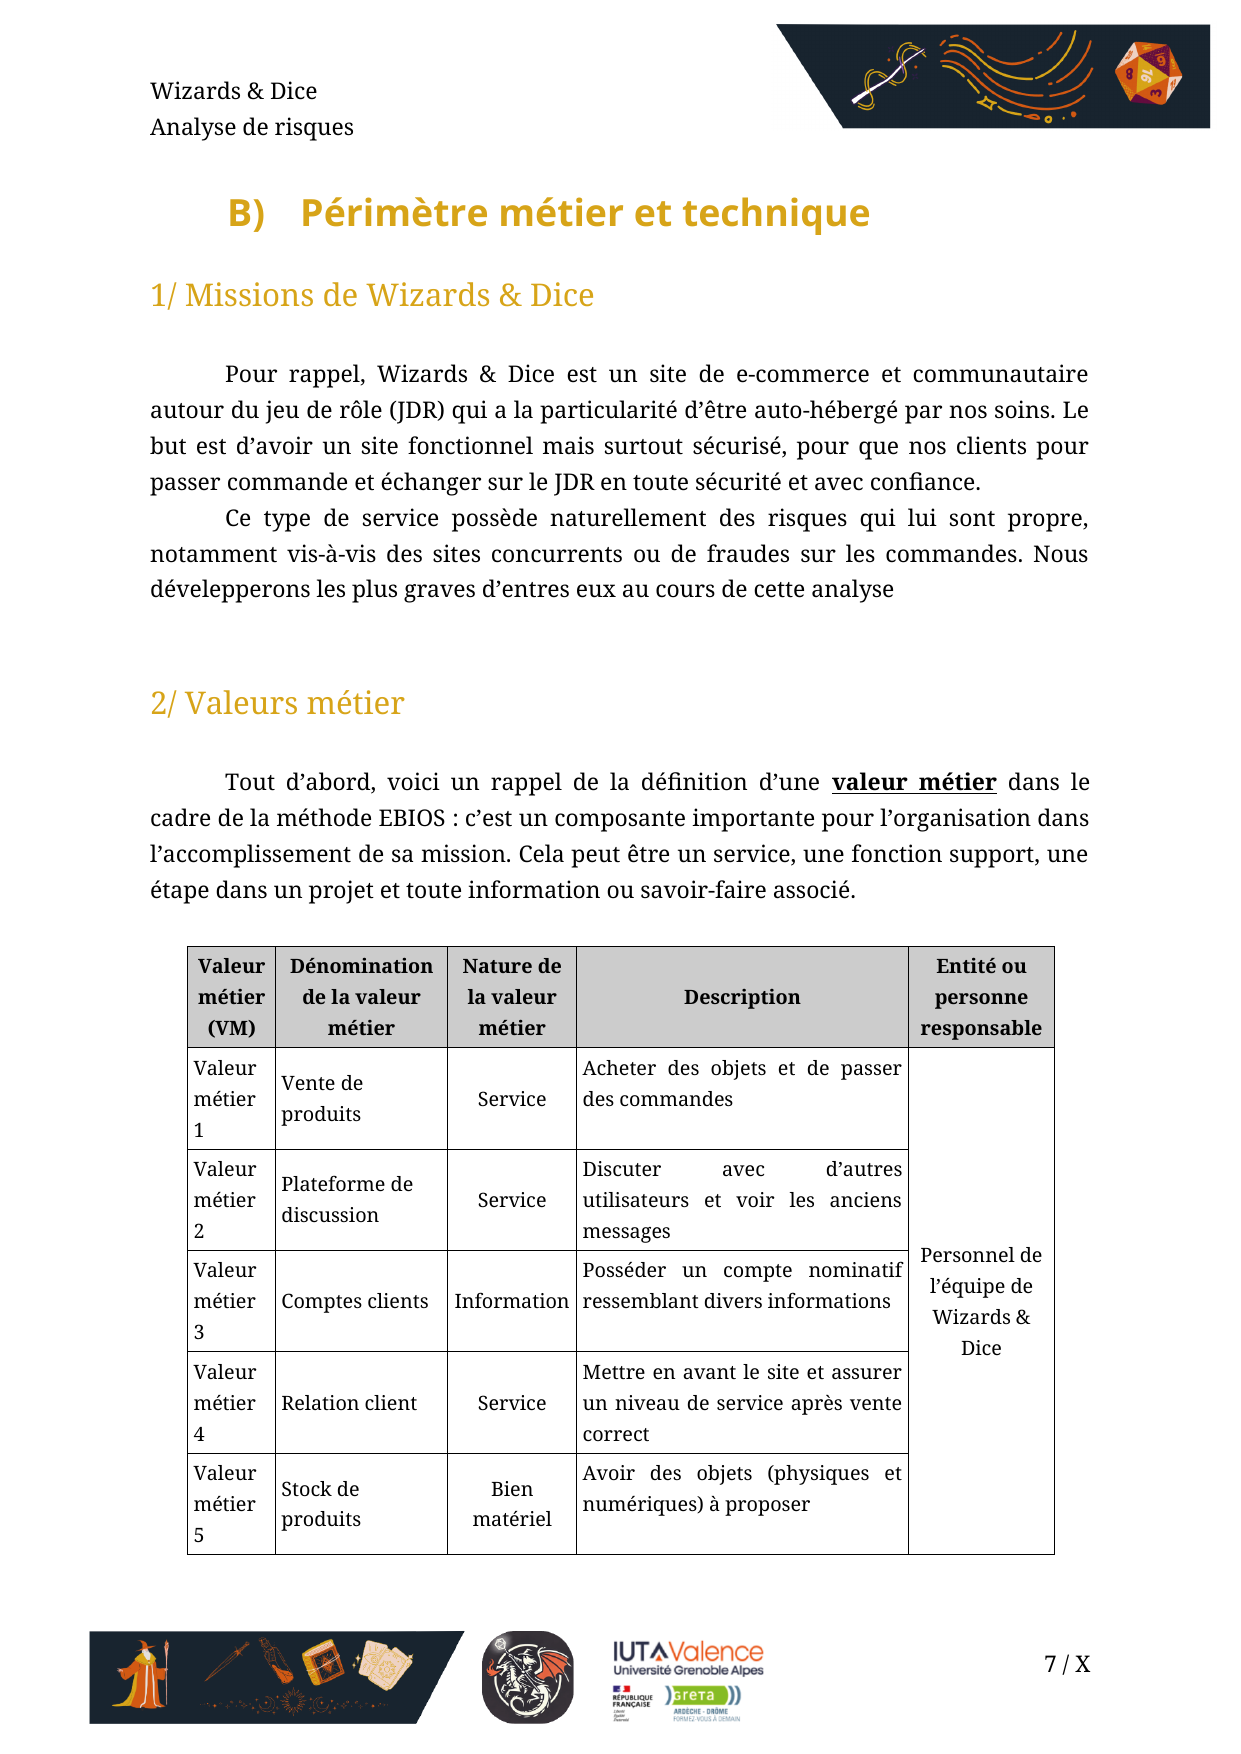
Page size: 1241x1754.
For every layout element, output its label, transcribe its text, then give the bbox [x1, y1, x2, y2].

picture [771, 21, 1218, 131]
table_cell Valeur métier 5 [188, 1454, 275, 1554]
table_cell Posséder un compte nominatif ressemblant divers informations [577, 1251, 908, 1351]
table_cell Stock de produits [276, 1454, 447, 1554]
table_cell Valeur métier 1 [188, 1048, 275, 1148]
text Ce type de service possède naturellement des risques qui lui sont propre, notamment vis-à-vis des sites concurrents ou de fraudes sur les commandes. Nous dévelepperons les plus graves d’entres eux au cours de cette analyse [150, 502, 1090, 605]
table_cell Comptes clients [276, 1251, 447, 1351]
text Pour rappel, Wizards & Dice est un site de e-commerce et communautaire autour du jeu de rôle (JDR) qui a la particularité d’être auto-hébergé par nos soins. Le but est d’avoir un site fonctionnel mais surtout sécurisé, pour que nos clients pour passer commande et échanger sur le JDR en toute sécurité et avec confiance. [150, 358, 1090, 497]
table_cell Plateforme de discussion [276, 1150, 447, 1250]
table_cell Mettre en avant le site et assurer un niveau de service après vente correct [577, 1352, 908, 1453]
subtitle Périmètre métier et technique [227, 186, 1090, 237]
subtitle Valeurs métier [150, 681, 1090, 724]
table_cell Valeur métier 4 [188, 1352, 275, 1453]
picture [81, 1620, 788, 1733]
table_header Dénomination de la valeur métier [276, 947, 447, 1047]
table_cell Personnel de l’équipe de Wizards & Dice [909, 1048, 1054, 1554]
table_header Valeur métier (VM) [188, 947, 275, 1047]
table_cell Relation client [276, 1352, 447, 1453]
table_header Description [577, 947, 908, 1047]
table_cell Information [448, 1251, 576, 1351]
table_cell Vente de produits [276, 1048, 447, 1148]
table_cell Avoir des objets (physiques et numériques) à proposer [577, 1454, 908, 1554]
text Tout d’abord, voici un rappel de la définition d’une valeur métier dans le cadre de la méthode EBIOS : c’est un composante importante pour l’organisation dans l’accomplissement de sa mission. Cela peut être un service, une fonction support, une étape dans un projet et toute information ou savoir-faire associé. [150, 766, 1090, 905]
table_cell Service [448, 1150, 576, 1250]
table_header Nature de la valeur métier [448, 947, 576, 1047]
table_cell Discuter avec d’autres utilisateurs et voir les anciens messages [577, 1150, 908, 1250]
table_header Entité ou personne responsable [909, 947, 1054, 1047]
table_cell Service [448, 1048, 576, 1148]
table_cell Bien matériel [448, 1454, 576, 1554]
table_cell Service [448, 1352, 576, 1453]
table_cell Valeur métier 2 [188, 1150, 275, 1250]
table_cell Valeur métier 3 [188, 1251, 275, 1351]
subtitle Missions de Wizards & Dice [150, 273, 1090, 316]
table_cell Acheter des objets et de passer des commandes [577, 1048, 908, 1148]
